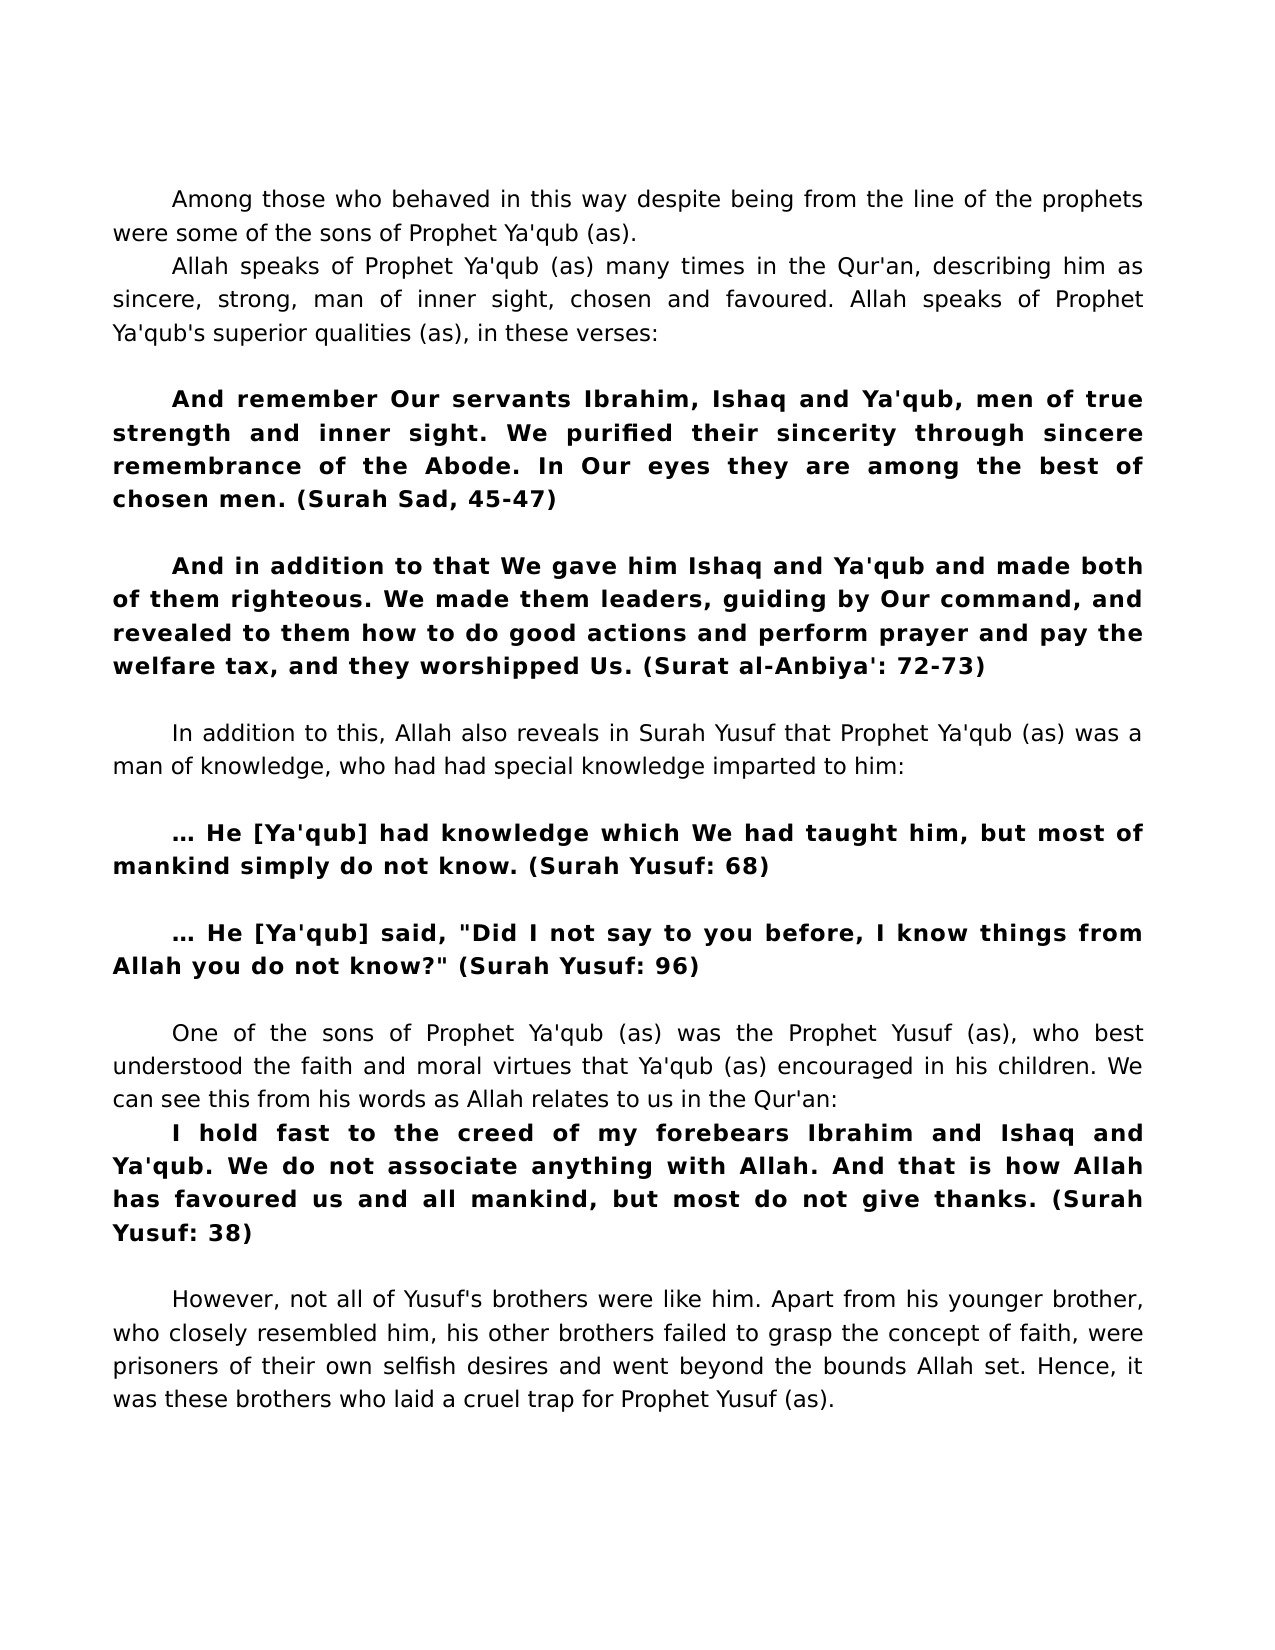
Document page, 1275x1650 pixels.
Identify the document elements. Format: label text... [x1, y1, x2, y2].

text Among those who behaved in this way despite being from the line of the prophets were some of the sons of Prophet Ya'qub (as). [112, 181, 1145, 248]
text However, not all of Yusuf's brothers were like him. Apart from his younger brother, who closely resembled him, his other brothers failed to grasp the concept of faith, were prisoners of their own selfish desires and went beyond the bounds Allah set. Hence, it was these brothers who laid a cruel trap for Prophet Yusuf (as). [112, 1281, 1145, 1414]
text … He [Ya'qub] said, "Did I not say to you before, I know things from Allah you do not know?" (Surah Yusuf: 96) [112, 914, 1145, 981]
text In addition to this, Allah also reveals in Surah Yusuf that Prophet Ya'qub (as) was a man of knowledge, who had had special knowledge imparted to him: [112, 714, 1145, 781]
text Allah speaks of Prophet Ya'qub (as) many times in the Qur'an, describing him as sincere, strong, man of inner sight, chosen and favoured. Allah speaks of Prophet Ya'qub's superior qualities (as), in these verses: [112, 248, 1145, 348]
text … He [Ya'qub] had knowledge which We had taught him, but most of mankind simply do not know. (Surah Yusuf: 68) [112, 814, 1145, 881]
text I hold fast to the creed of my forebears Ibrahim and Ishaq and Ya'qub. We do not associate anything with Allah. And that is how Allah has favoured us and all mankind, but most do not give thanks. (Surah Yusuf: 38) [112, 1114, 1145, 1248]
text And remember Our servants Ibrahim, Ishaq and Ya'qub, men of true strength and inner sight. We purified their sincerity through sincere remembrance of the Abode. In Our eyes they are among the best of chosen men. (Surah Sad, 45-47) [112, 381, 1145, 514]
text One of the sons of Prophet Ya'qub (as) was the Prophet Yusuf (as), who best understood the faith and moral virtues that Ya'qub (as) encouraged in his children. We can see this from his words as Allah relates to us in the Qur'an: [112, 1014, 1145, 1114]
text And in addition to that We gave him Ishaq and Ya'qub and made both of them righteous. We made them leaders, guiding by Our command, and revealed to them how to do good actions and perform prayer and pay the welfare tax, and they worshipped Us. (Surat al-Anbiya': 72-73) [112, 548, 1145, 681]
